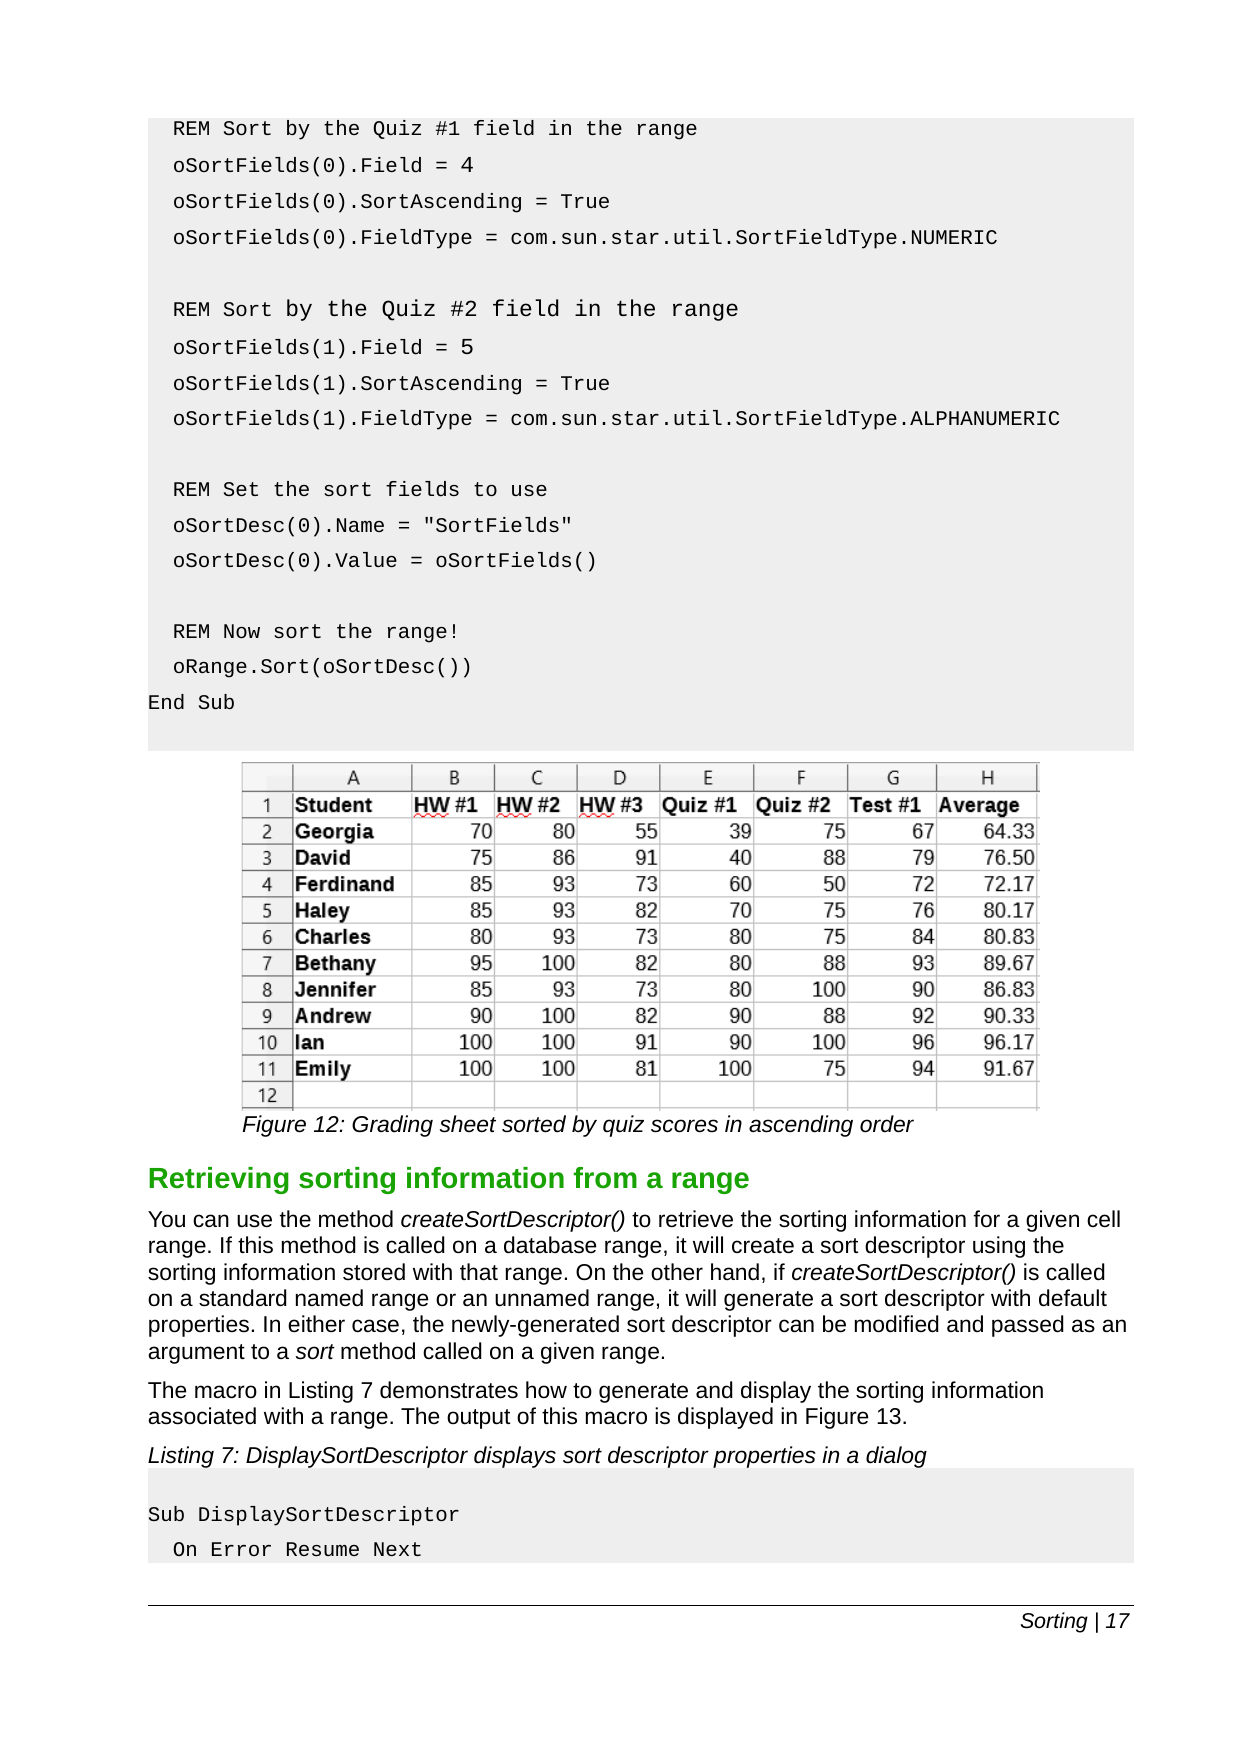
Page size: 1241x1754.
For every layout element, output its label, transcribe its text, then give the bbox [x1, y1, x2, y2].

text oSortFields(1).SortAscending = True [148, 373, 1134, 397]
text oSortFields(1).Field = 5 [148, 335, 1134, 361]
subtitle Retrieving sorting information from a range [148, 1161, 1134, 1194]
text Figure 12: Grading sheet sorted by quiz scores in ascending order [242, 1111, 1040, 1137]
text oSortFields(0).Field = 4 [148, 153, 1134, 179]
text The macro in Listing 7 demonstrates how to generate and display the sorting information associated with a range. The output of this macro is displayed in Figure 13. [148, 1377, 1134, 1429]
text oRange.Sort(oSortDesc()) [148, 656, 1134, 680]
text REM Sort by the Quiz #1 field in the range [148, 118, 1134, 142]
text Listing 7: DisplaySortDescriptor displays sort descriptor properties in a dialog [148, 1442, 1134, 1468]
text oSortFields(1).FieldType = com.sun.star.util.SortFieldType.ALPHANUMERIC [148, 408, 1134, 432]
text oSortDesc(0).Name = "SortFields" [148, 514, 1134, 538]
text REM Now sort the range! [148, 621, 1134, 644]
text REM Set the sort fields to use [148, 479, 1134, 503]
text oSortFields(0).FieldType = com.sun.star.util.SortFieldType.NUMERIC [148, 227, 1134, 250]
text oSortDesc(0).Value = oSortFields() [148, 550, 1134, 574]
text You can use the method createSortDescriptor() to retrieve the sorting information for a given cell range. If this method is called on a database range, it will create a sort descriptor using the sorting information stored with that range. On the other hand, if createSortDescriptor() is called on a standard named range or an unnamed range, it will generate a sort descriptor with default properties. In either case, the newly-generated sort descriptor can be modified and passed as an argument to a sort method called on a given range. [148, 1206, 1134, 1364]
picture [241, 762, 1040, 1111]
text oSortFields(0).SortAscending = True [148, 191, 1134, 215]
text On Error Resume Next [148, 1539, 1134, 1563]
text End Sub [148, 692, 1134, 715]
text REM Sort by the Quiz #2 field in the range [148, 297, 1134, 323]
text Sub DisplaySortDescriptor [148, 1504, 1134, 1527]
